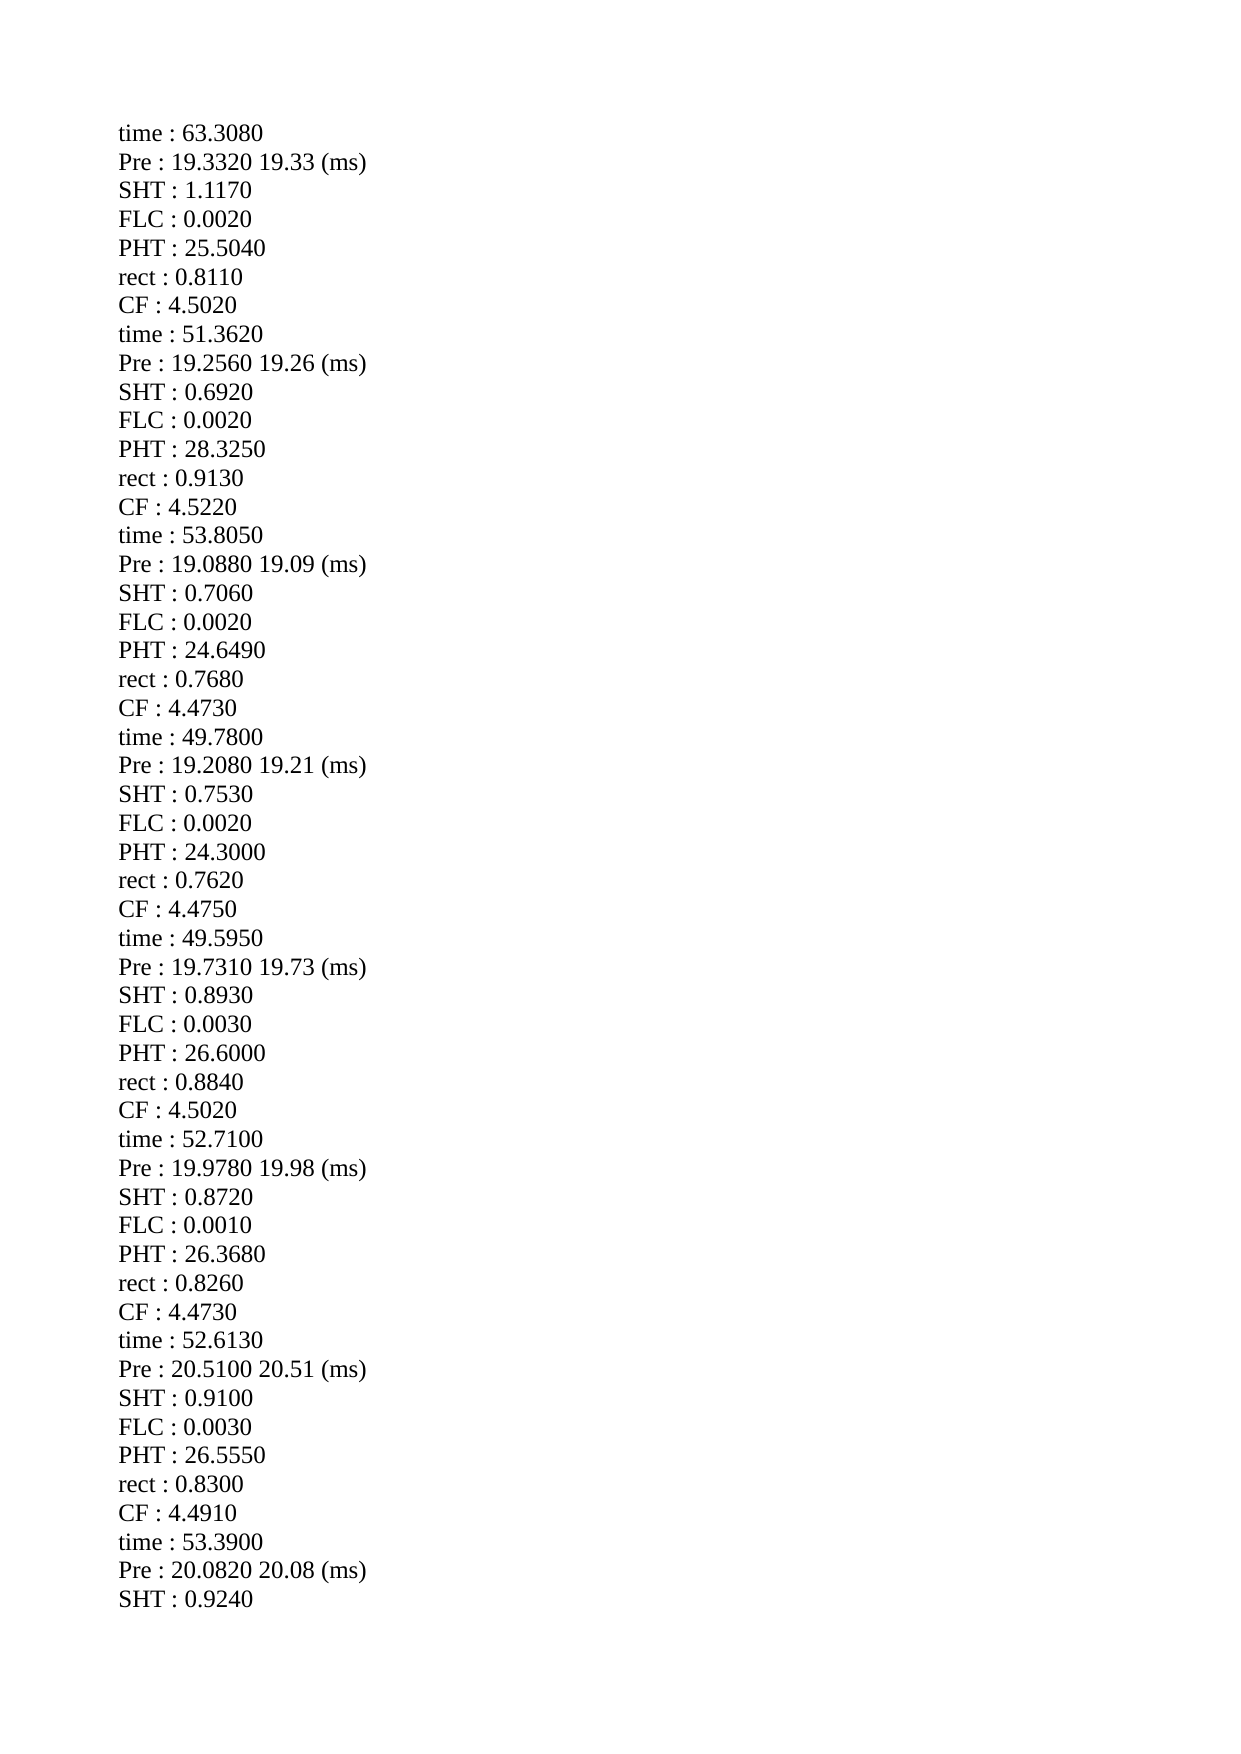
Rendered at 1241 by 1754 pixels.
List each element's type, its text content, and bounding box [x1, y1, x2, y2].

text SHT : 1.1170 [118, 176, 1122, 204]
text SHT : 0.8930 [118, 981, 1122, 1009]
text SHT : 0.8720 [118, 1182, 1122, 1211]
text Pre : 19.7310 19.73 (ms) [118, 952, 1122, 981]
text rect : 0.8260 [118, 1268, 1122, 1297]
text Pre : 19.9780 19.98 (ms) [118, 1153, 1122, 1182]
text Pre : 19.3320 19.33 (ms) [118, 147, 1122, 176]
text CF : 4.4730 [118, 693, 1122, 722]
text FLC : 0.0020 [118, 204, 1122, 233]
text rect : 0.8110 [118, 262, 1122, 291]
text time : 63.3080 [118, 118, 1122, 147]
text SHT : 0.7530 [118, 779, 1122, 808]
text Pre : 19.0880 19.09 (ms) [118, 549, 1122, 578]
text FLC : 0.0020 [118, 808, 1122, 837]
text CF : 4.5020 [118, 291, 1122, 319]
text FLC : 0.0030 [118, 1412, 1122, 1441]
text SHT : 0.6920 [118, 377, 1122, 406]
text SHT : 0.7060 [118, 578, 1122, 607]
text CF : 4.5220 [118, 492, 1122, 521]
text Pre : 20.5100 20.51 (ms) [118, 1354, 1122, 1383]
text rect : 0.8840 [118, 1067, 1122, 1096]
text time : 52.6130 [118, 1326, 1122, 1354]
text CF : 4.4750 [118, 894, 1122, 923]
text PHT : 26.5550 [118, 1441, 1122, 1469]
text rect : 0.8300 [118, 1469, 1122, 1498]
text PHT : 26.6000 [118, 1038, 1122, 1067]
text FLC : 0.0020 [118, 406, 1122, 434]
text SHT : 0.9100 [118, 1383, 1122, 1412]
text time : 51.3620 [118, 319, 1122, 348]
text PHT : 26.3680 [118, 1239, 1122, 1268]
text time : 49.5950 [118, 923, 1122, 952]
text time : 53.8050 [118, 521, 1122, 549]
text rect : 0.7680 [118, 664, 1122, 693]
text FLC : 0.0020 [118, 607, 1122, 636]
text CF : 4.5020 [118, 1096, 1122, 1124]
text CF : 4.4730 [118, 1297, 1122, 1326]
text PHT : 24.6490 [118, 636, 1122, 664]
text FLC : 0.0030 [118, 1009, 1122, 1038]
text rect : 0.7620 [118, 866, 1122, 894]
text rect : 0.9130 [118, 463, 1122, 492]
text CF : 4.4910 [118, 1498, 1122, 1527]
text PHT : 28.3250 [118, 434, 1122, 463]
text time : 52.7100 [118, 1124, 1122, 1153]
text Pre : 20.0820 20.08 (ms) [118, 1556, 1122, 1584]
text SHT : 0.9240 [118, 1584, 1122, 1613]
text time : 49.7800 [118, 722, 1122, 751]
text PHT : 24.3000 [118, 837, 1122, 866]
text time : 53.3900 [118, 1527, 1122, 1556]
text Pre : 19.2080 19.21 (ms) [118, 751, 1122, 779]
text PHT : 25.5040 [118, 233, 1122, 262]
text FLC : 0.0010 [118, 1211, 1122, 1239]
text Pre : 19.2560 19.26 (ms) [118, 348, 1122, 377]
